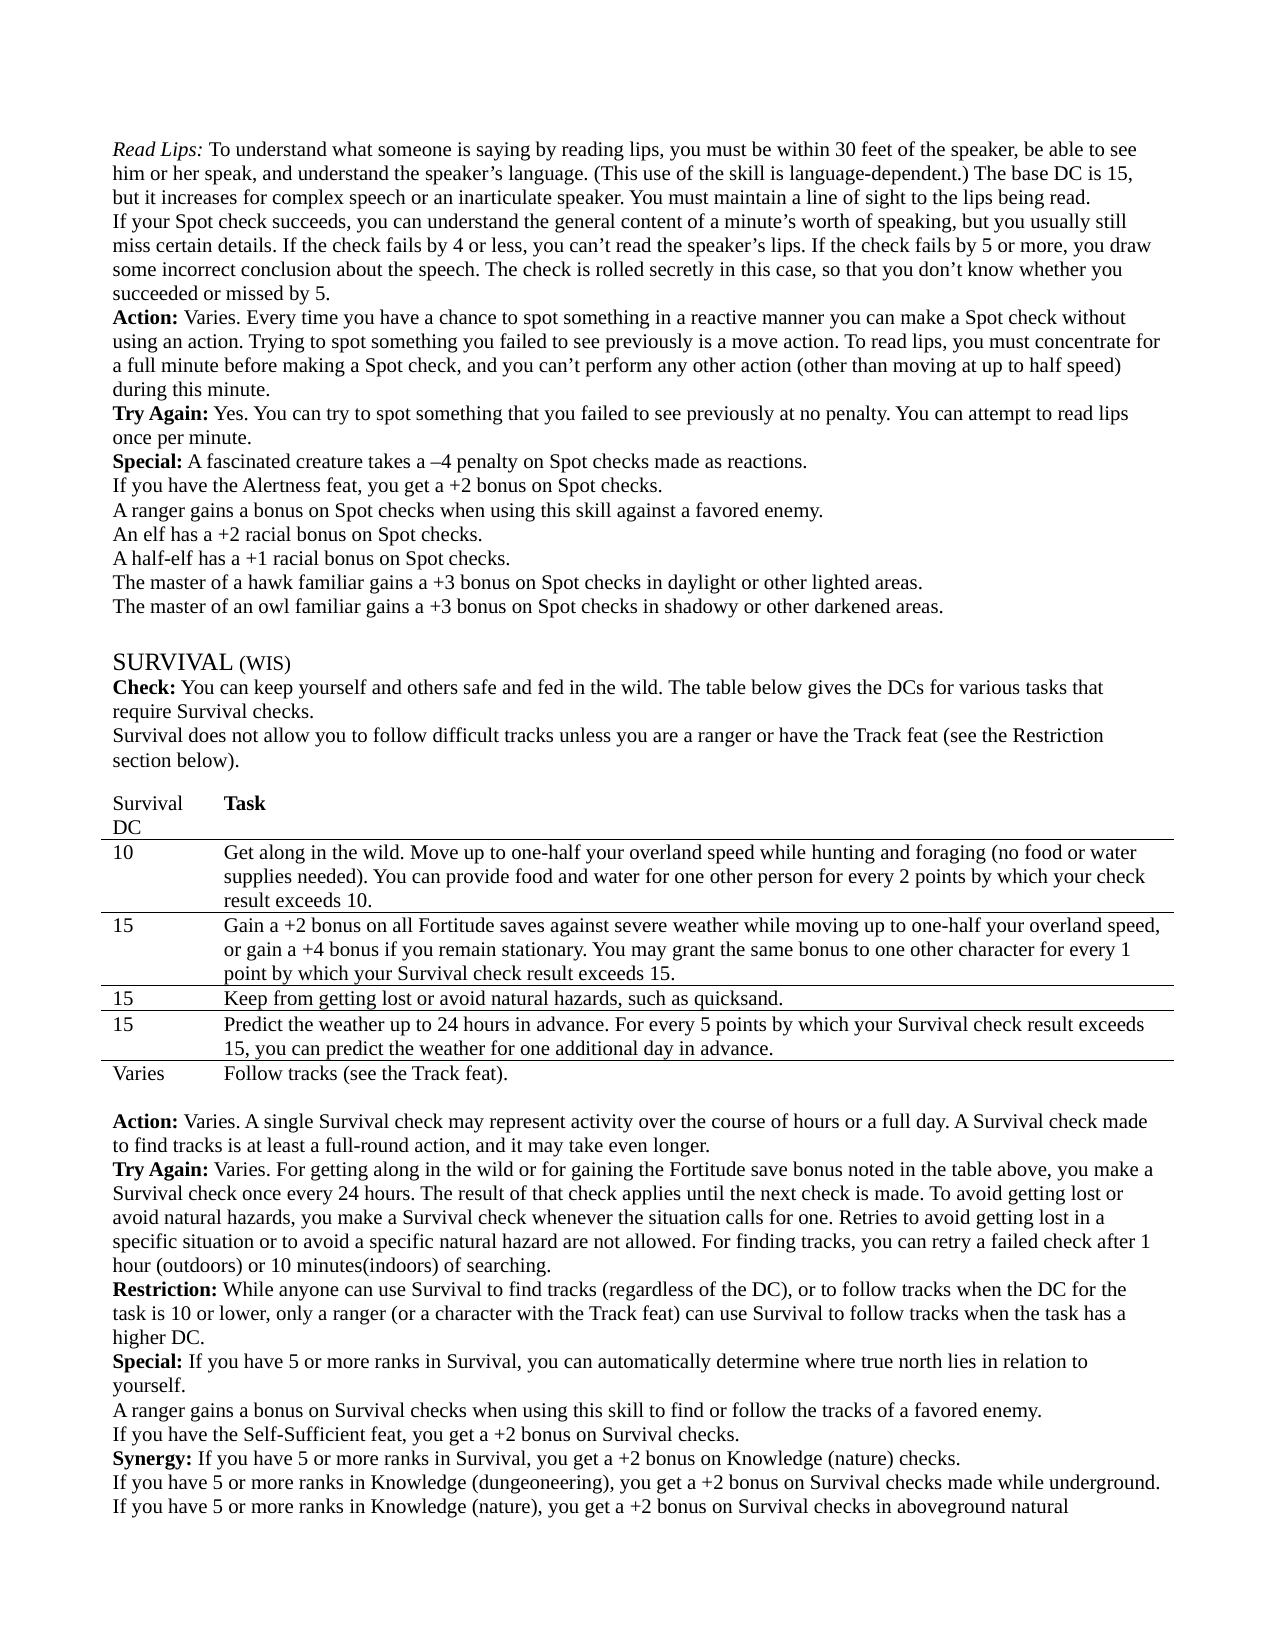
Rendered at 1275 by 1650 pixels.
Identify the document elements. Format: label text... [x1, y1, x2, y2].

text Special: If you have 5 or more ranks in Survival, you can automatically determine where true north lies in relation to yourself. [112, 1349, 1162, 1397]
text Synergy: If you have 5 or more ranks in Survival, you get a +2 bonus on Knowledge (nature) checks. [112, 1446, 1162, 1470]
text If you have 5 or more ranks in Knowledge (dungeoneering), you get a +2 bonus on Survival checks made while underground. [112, 1470, 1162, 1494]
table_cell Predict the weather up to 24 hours in advance. For every 5 points by which your Survival check result exceeds 15, you can predict the weather for one additional day in advance. [213, 1011, 1174, 1059]
text Special: A fascinated creature takes a –4 penalty on Spot checks made as reactions. [112, 449, 1162, 473]
text An elf has a +2 racial bonus on Spot checks. [112, 522, 1162, 546]
table_cell Keep from getting lost or avoid natural hazards, such as quicksand. [213, 986, 1174, 1010]
text If you have the Alertness feat, you get a +2 bonus on Spot checks. [112, 473, 1162, 497]
text A ranger gains a bonus on Survival checks when using this skill to find or follow the tracks of a favored enemy. [112, 1397, 1162, 1422]
text SURVIVAL (WIS) [112, 647, 1162, 675]
text If you have the Self-Sufficient feat, you get a +2 bonus on Survival checks. [112, 1422, 1162, 1446]
text The master of an owl familiar gains a +3 bonus on Spot checks in shadowy or other darkened areas. [112, 594, 1162, 618]
text Check: You can keep yourself and others safe and fed in the wild. The table below gives the DCs for various tasks that require Survival checks. [112, 675, 1162, 723]
text Try Again: Yes. You can try to spot something that you failed to see previously at no penalty. You can attempt to read lips once per minute. [112, 401, 1162, 449]
text A ranger gains a bonus on Spot checks when using this skill against a favored enemy. [112, 497, 1162, 522]
table_cell 15 [101, 913, 212, 985]
table_cell Varies [101, 1061, 212, 1085]
table_cell Gain a +2 bonus on all Fortitude saves against severe weather while moving up to one-half your overland speed, or gain a +4 bonus if you remain stationary. You may grant the same bonus to one other character for every 1 point by which your Survival check result exceeds 15. [213, 913, 1174, 985]
table_header Task [213, 791, 1174, 839]
text Action: Varies. A single Survival check may represent activity over the course of hours or a full day. A Survival check made to find tracks is at least a full-round action, and it may take even longer. [112, 1109, 1162, 1157]
text Read Lips: To understand what someone is saying by reading lips, you must be within 30 feet of the speaker, be able to see him or her speak, and understand the speaker’s language. (This use of the skill is language-dependent.) The base DC is 15, but it increases for complex speech or an inarticulate speaker. You must maintain a line of sight to the lips being read. [112, 137, 1162, 209]
table_cell 10 [101, 840, 212, 912]
text Restriction: While anyone can use Survival to find tracks (regardless of the DC), or to follow tracks when the DC for the task is 10 or lower, only a ranger (or a character with the Track feat) can use Survival to follow tracks when the task has a higher DC. [112, 1277, 1162, 1349]
table_cell Get along in the wild. Move up to one-half your overland speed while hunting and foraging (no food or water supplies needed). You can provide food and water for one other person for every 2 points by which your check result exceeds 10. [213, 840, 1174, 912]
table_cell Follow tracks (see the Track feat). [213, 1061, 1174, 1085]
text If your Spot check succeeds, you can understand the general content of a minute’s worth of speaking, but you usually still miss certain details. If the check fails by 4 or less, you can’t read the speaker’s lips. If the check fails by 5 or more, you draw some incorrect conclusion about the speech. The check is rolled secretly in this case, so that you don’t know whether you succeeded or missed by 5. [112, 209, 1162, 305]
text A half-elf has a +1 racial bonus on Spot checks. [112, 546, 1162, 570]
table_cell 15 [101, 1011, 212, 1059]
text If you have 5 or more ranks in Knowledge (nature), you get a +2 bonus on Survival checks in aboveground natural [112, 1494, 1162, 1518]
table_cell 15 [101, 986, 212, 1010]
text The master of a hawk familiar gains a +3 bonus on Spot checks in daylight or other lighted areas. [112, 570, 1162, 594]
text Action: Varies. Every time you have a chance to spot something in a reactive manner you can make a Spot check without using an action. Trying to spot something you failed to see previously is a move action. To read lips, you must concentrate for a full minute before making a Spot check, and you can’t perform any other action (other than moving at up to half speed) during this minute. [112, 305, 1162, 401]
text Survival does not allow you to follow difficult tracks unless you are a ranger or have the Track feat (see the Restriction section below). [112, 723, 1162, 772]
table_header Survival DC [101, 791, 212, 839]
text Try Again: Varies. For getting along in the wild or for gaining the Fortitude save bonus noted in the table above, you make a Survival check once every 24 hours. The result of that check applies until the next check is made. To avoid getting lost or avoid natural hazards, you make a Survival check whenever the situation calls for one. Retries to avoid getting lost in a specific situation or to avoid a specific natural hazard are not allowed. For finding tracks, you can retry a failed check after 1 hour (outdoors) or 10 minutes(indoors) of searching. [112, 1157, 1162, 1277]
